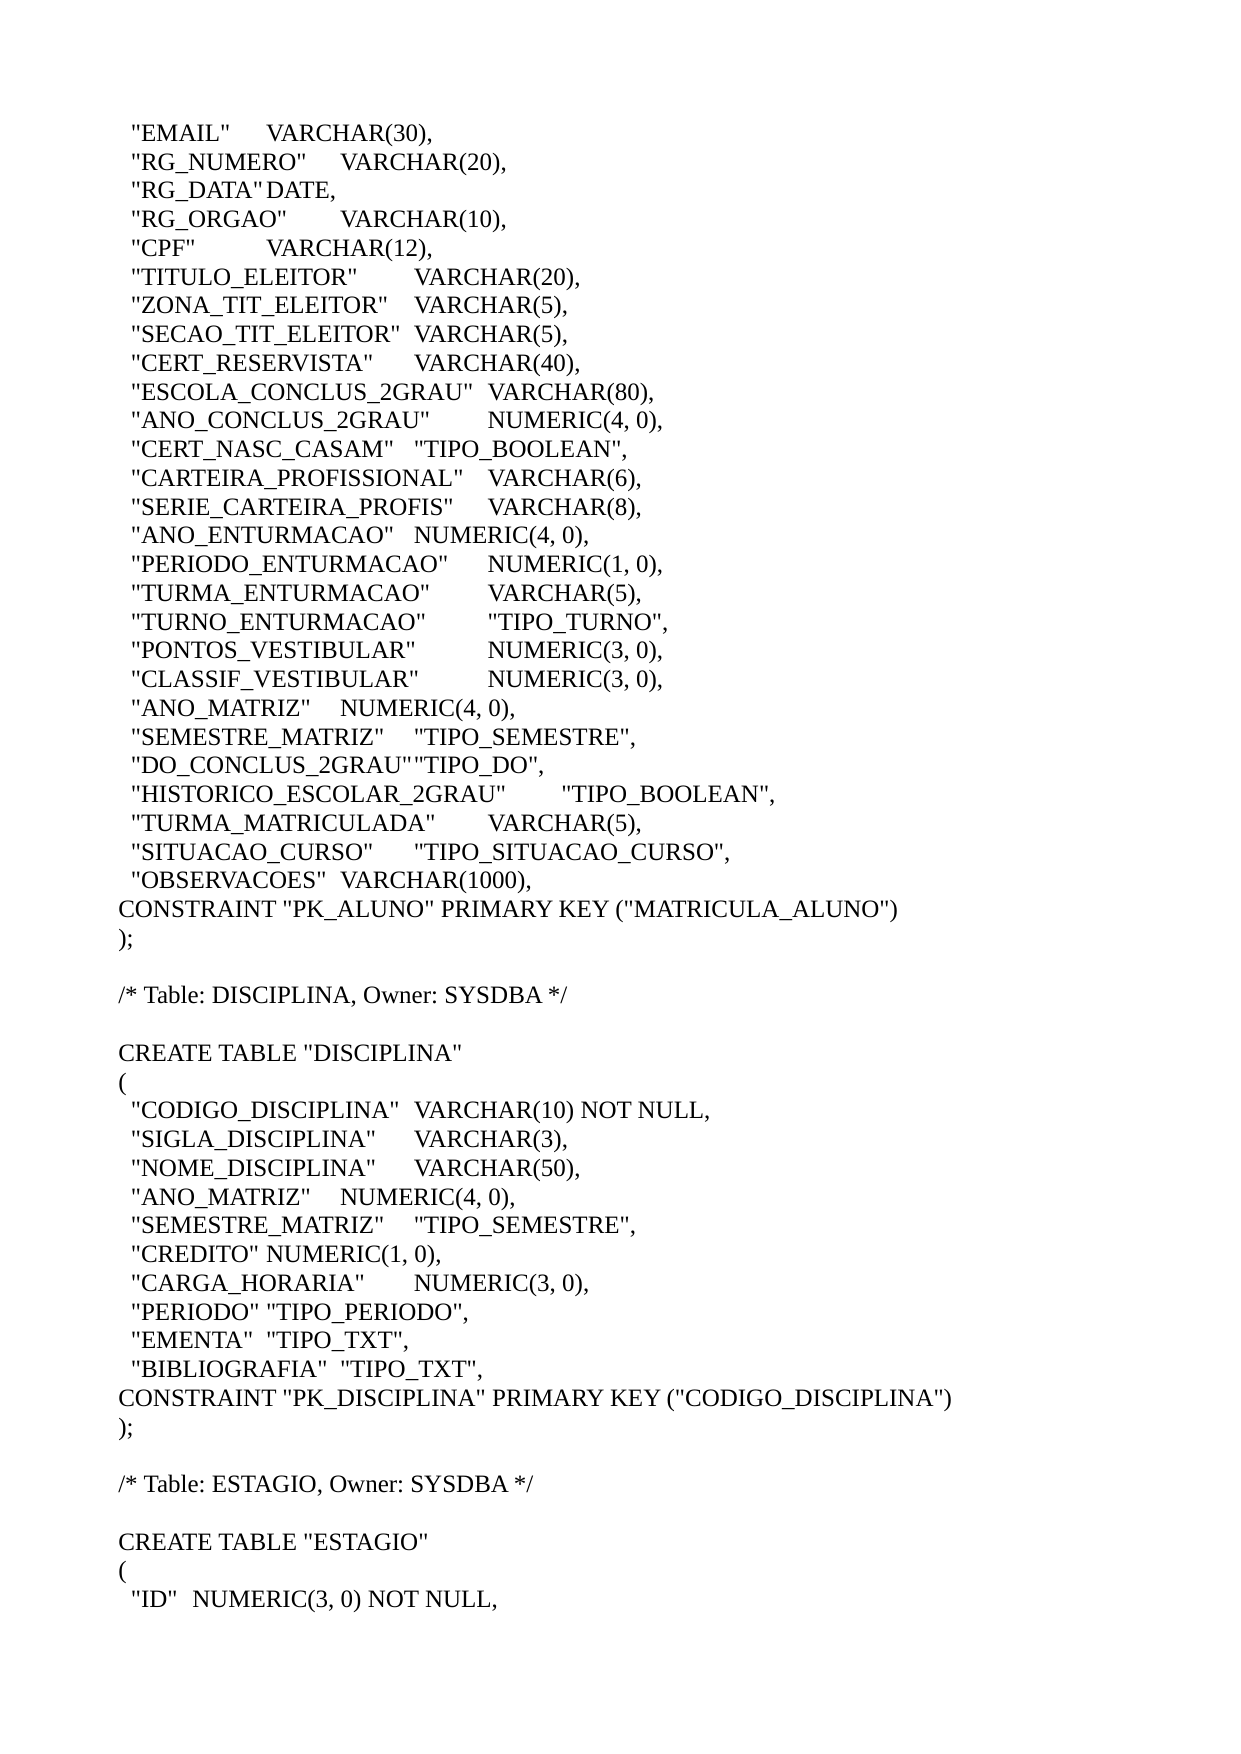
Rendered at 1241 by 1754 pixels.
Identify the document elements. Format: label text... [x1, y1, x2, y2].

text "TURMA_MATRICULADA" VARCHAR(5), [118, 808, 1122, 837]
text "TURNO_ENTURMACAO" "TIPO_TURNO", [118, 607, 1122, 636]
text /* Table: ESTAGIO, Owner: SYSDBA */ [118, 1469, 1122, 1498]
text "CERT_RESERVISTA" VARCHAR(40), [118, 348, 1122, 377]
text "ANO_MATRIZ" NUMERIC(4, 0), [118, 693, 1122, 722]
text "SERIE_CARTEIRA_PROFIS" VARCHAR(8), [118, 492, 1122, 521]
text ); [118, 1412, 1122, 1441]
text "CERT_NASC_CASAM" "TIPO_BOOLEAN", [118, 434, 1122, 463]
text "SEMESTRE_MATRIZ" "TIPO_SEMESTRE", [118, 1211, 1122, 1239]
text "PERIODO" "TIPO_PERIODO", [118, 1297, 1122, 1326]
text ( [118, 1067, 1122, 1096]
text "NOME_DISCIPLINA" VARCHAR(50), [118, 1153, 1122, 1182]
text "SIGLA_DISCIPLINA" VARCHAR(3), [118, 1124, 1122, 1153]
text "HISTORICO_ESCOLAR_2GRAU" "TIPO_BOOLEAN", [118, 779, 1122, 808]
text "DO_CONCLUS_2GRAU" "TIPO_DO", [118, 751, 1122, 779]
text "EMAIL" VARCHAR(30), [118, 118, 1122, 147]
text "SEMESTRE_MATRIZ" "TIPO_SEMESTRE", [118, 722, 1122, 751]
text "RG_ORGAO" VARCHAR(10), [118, 204, 1122, 233]
text "ID" NUMERIC(3, 0) NOT NULL, [118, 1584, 1122, 1613]
text "CARTEIRA_PROFISSIONAL" VARCHAR(6), [118, 463, 1122, 492]
text /* Table: DISCIPLINA, Owner: SYSDBA */ [118, 981, 1122, 1009]
text "SECAO_TIT_ELEITOR" VARCHAR(5), [118, 319, 1122, 348]
text "CARGA_HORARIA" NUMERIC(3, 0), [118, 1268, 1122, 1297]
text CONSTRAINT "PK_ALUNO" PRIMARY KEY ("MATRICULA_ALUNO") [118, 894, 1122, 923]
text "CODIGO_DISCIPLINA" VARCHAR(10) NOT NULL, [118, 1096, 1122, 1124]
text CREATE TABLE "ESTAGIO" [118, 1527, 1122, 1556]
text CREATE TABLE "DISCIPLINA" [118, 1038, 1122, 1067]
text "SITUACAO_CURSO" "TIPO_SITUACAO_CURSO", [118, 837, 1122, 866]
text "CLASSIF_VESTIBULAR" NUMERIC(3, 0), [118, 664, 1122, 693]
text "ZONA_TIT_ELEITOR" VARCHAR(5), [118, 291, 1122, 319]
text "TURMA_ENTURMACAO" VARCHAR(5), [118, 578, 1122, 607]
text "TITULO_ELEITOR" VARCHAR(20), [118, 262, 1122, 291]
text "BIBLIOGRAFIA" "TIPO_TXT", [118, 1354, 1122, 1383]
text CONSTRAINT "PK_DISCIPLINA" PRIMARY KEY ("CODIGO_DISCIPLINA") [118, 1383, 1122, 1412]
text "RG_DATA" DATE, [118, 176, 1122, 204]
text "CPF" VARCHAR(12), [118, 233, 1122, 262]
text "RG_NUMERO" VARCHAR(20), [118, 147, 1122, 176]
text "OBSERVACOES" VARCHAR(1000), [118, 866, 1122, 894]
text "ANO_CONCLUS_2GRAU" NUMERIC(4, 0), [118, 406, 1122, 434]
text "ANO_ENTURMACAO" NUMERIC(4, 0), [118, 521, 1122, 549]
text "EMENTA" "TIPO_TXT", [118, 1326, 1122, 1354]
text ( [118, 1556, 1122, 1584]
text "ANO_MATRIZ" NUMERIC(4, 0), [118, 1182, 1122, 1211]
text "PERIODO_ENTURMACAO" NUMERIC(1, 0), [118, 549, 1122, 578]
text "CREDITO" NUMERIC(1, 0), [118, 1239, 1122, 1268]
text "PONTOS_VESTIBULAR" NUMERIC(3, 0), [118, 636, 1122, 664]
text ); [118, 923, 1122, 952]
text "ESCOLA_CONCLUS_2GRAU" VARCHAR(80), [118, 377, 1122, 406]
